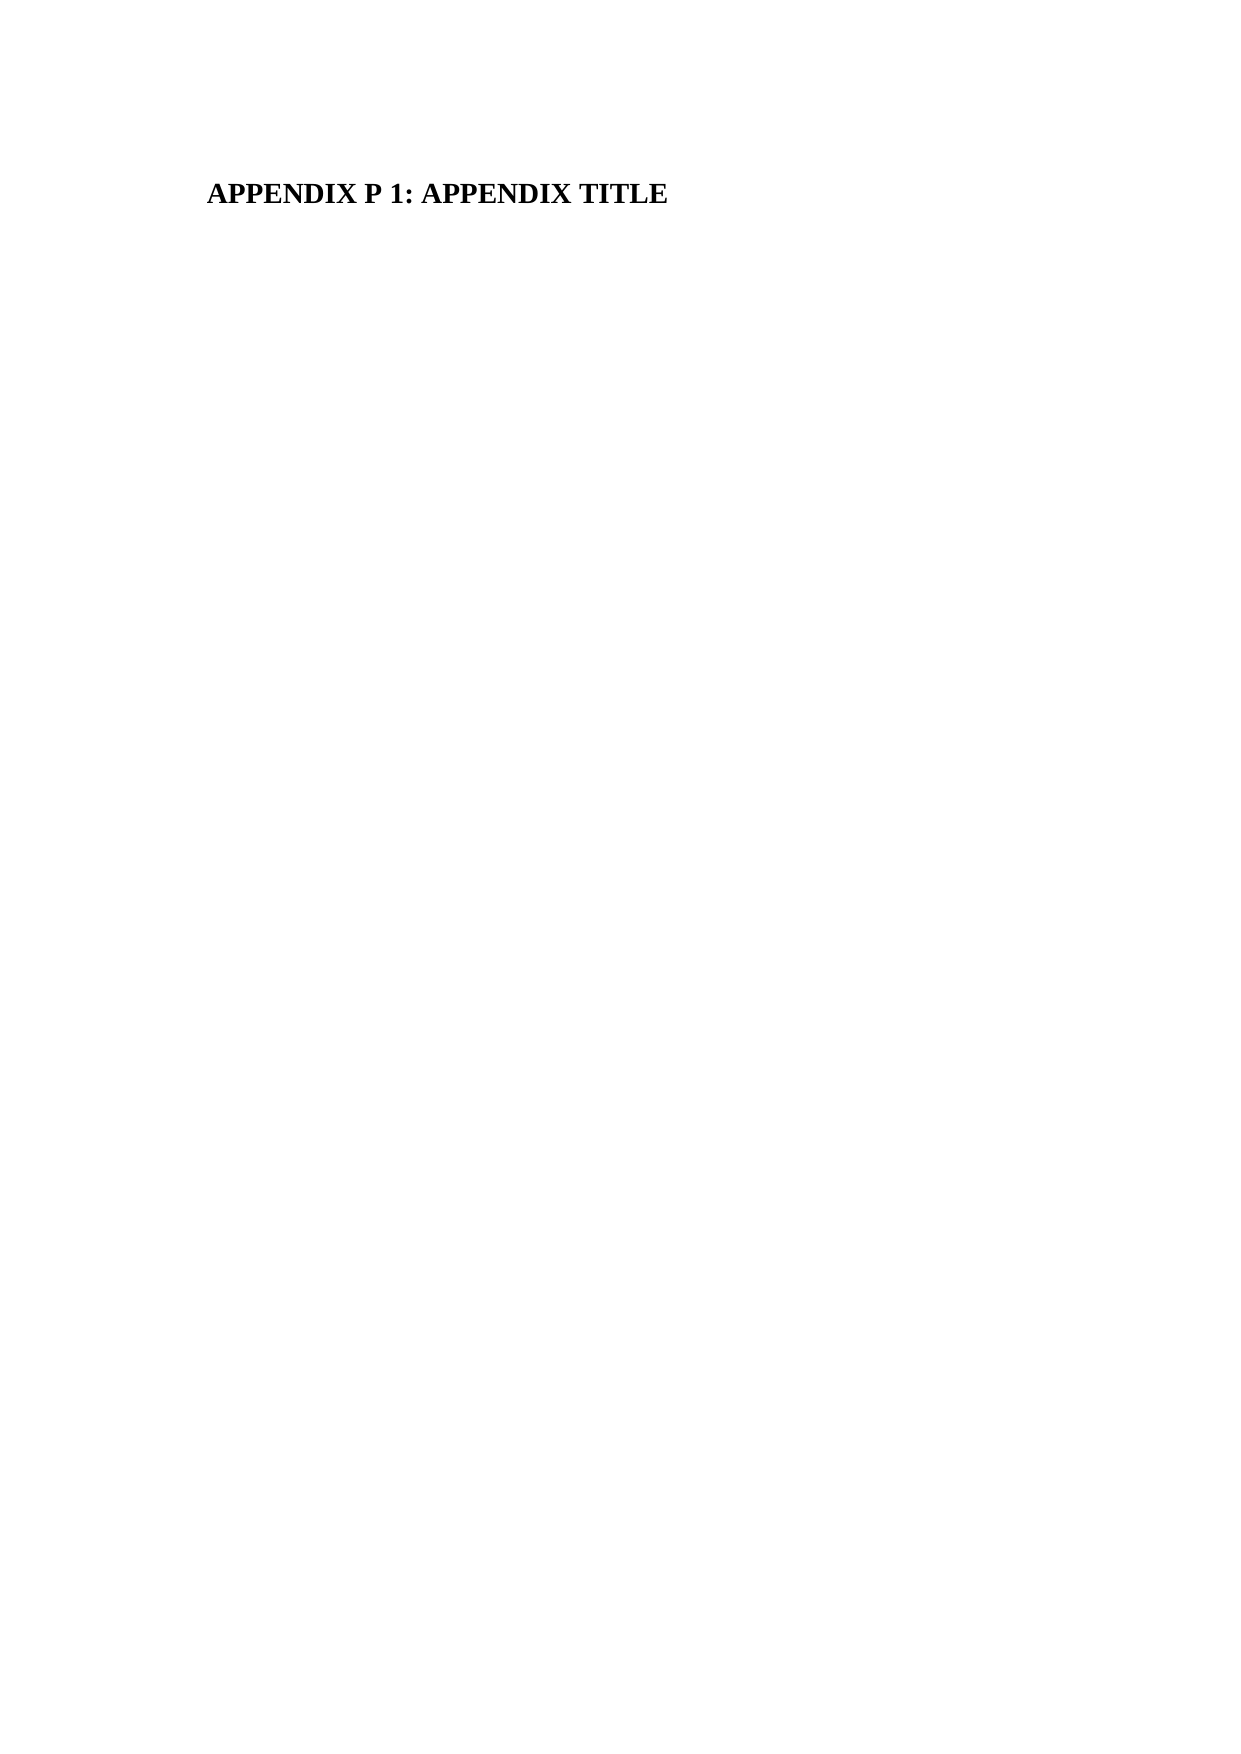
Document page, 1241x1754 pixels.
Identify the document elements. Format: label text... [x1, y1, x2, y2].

text Appendix P 1: Appendix title [207, 177, 1122, 209]
